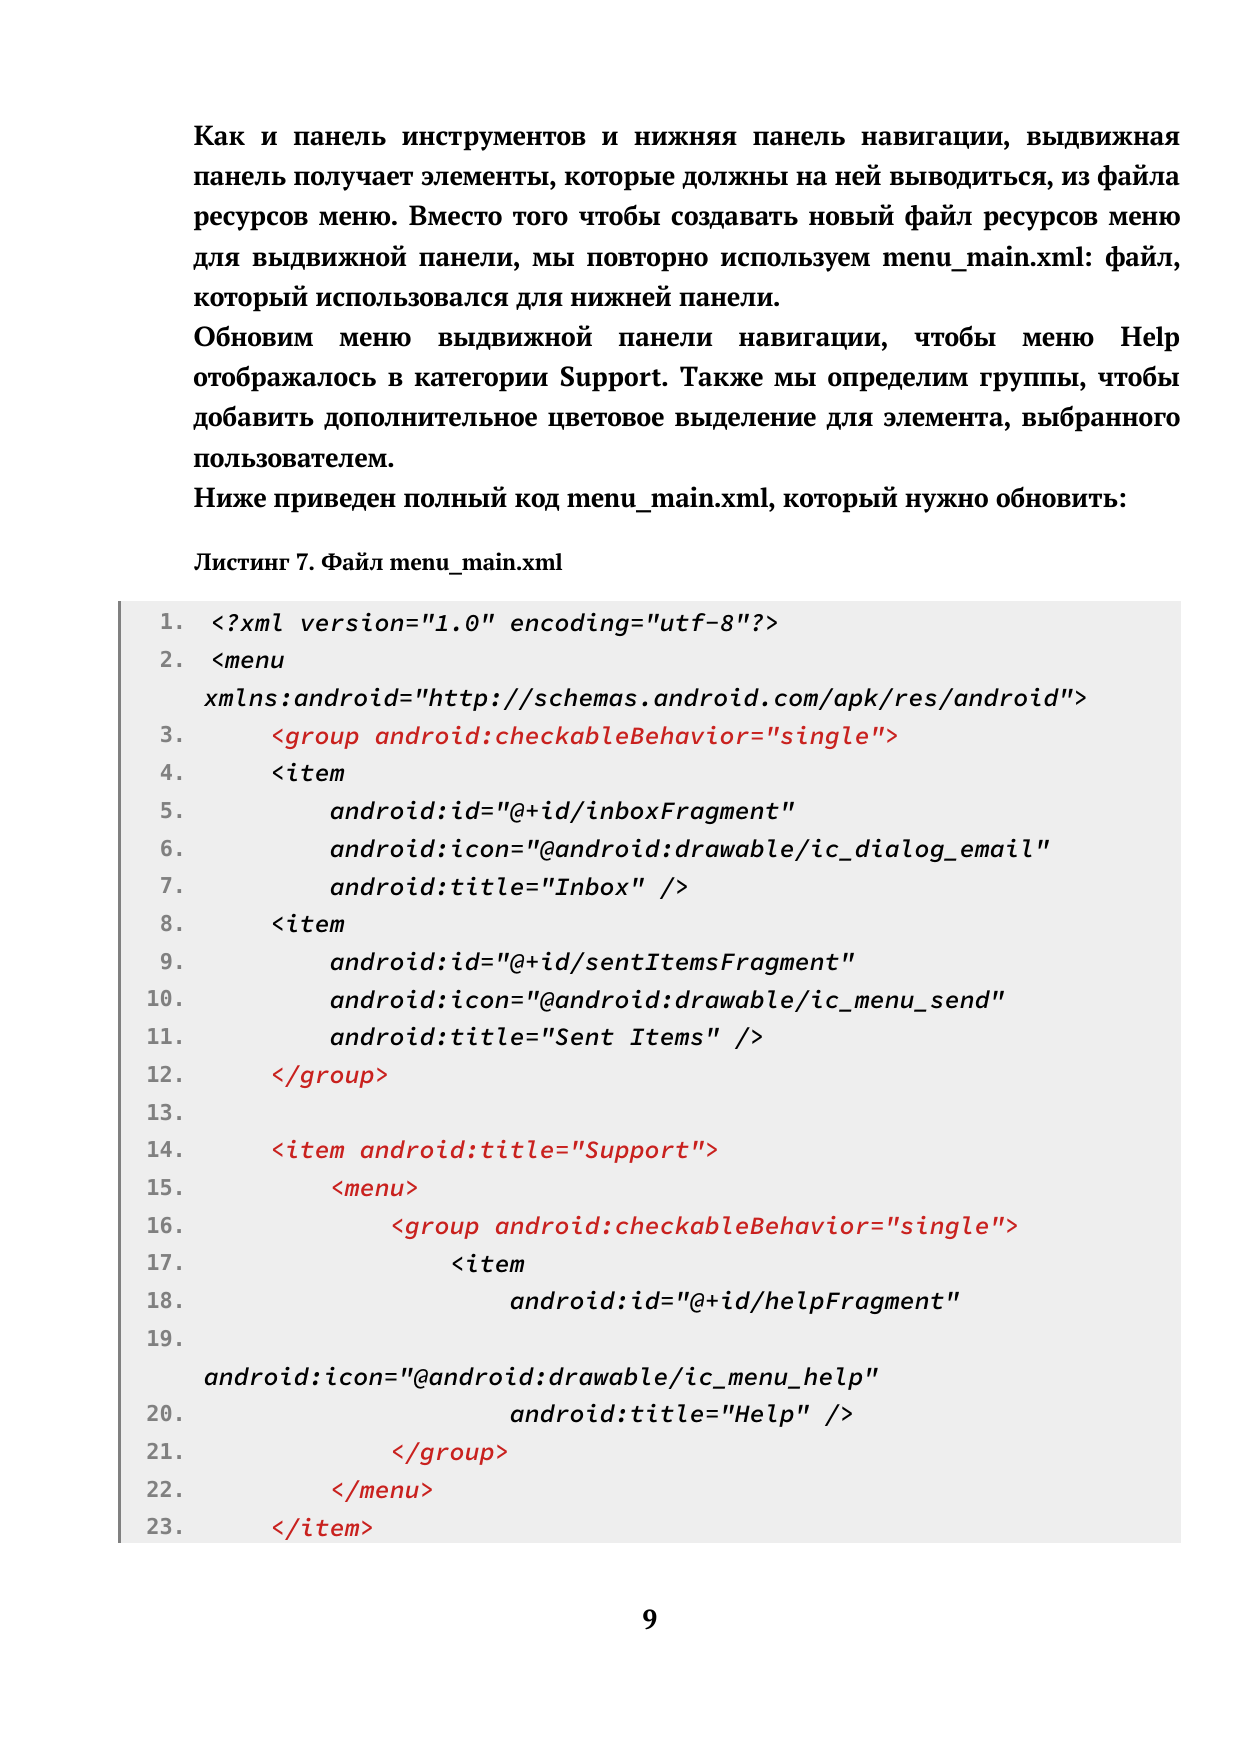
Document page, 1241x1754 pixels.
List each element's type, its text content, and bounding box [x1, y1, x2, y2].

list Ниже приведен полный код menu_main.xml, который нужно обновить: [156, 480, 1181, 513]
list </group> [121, 1053, 1181, 1090]
list Как и панель инструментов и нижняя панель навигации, выдвижная панель получает элементы, которые должны на ней выводиться, из файла ресурсов меню. Вместо того чтобы создавать новый файл ресурсов меню для выдвижной панели, мы повторно используем menu_main.xml: файл, который использовался для нижней панели. [156, 118, 1181, 312]
list </group> [121, 1430, 1181, 1467]
list android:id="@+id/helpFragment" [121, 1279, 1181, 1317]
list <menu> [121, 1166, 1181, 1203]
list android:icon="@android:drawable/ic_menu_send" [121, 978, 1181, 1015]
list <item android:title="Support"> [121, 1128, 1181, 1166]
list android:title="Inbox" /> [121, 864, 1181, 902]
list <item [121, 902, 1181, 939]
list android:title="Sent Items" /> [121, 1015, 1181, 1053]
list android:id="@+id/inboxFragment" [121, 789, 1181, 826]
list <item [121, 751, 1181, 789]
list Обновим меню выдвижной панели навигации, чтобы меню Help отображалось в категории Support. Также мы определим группы, чтобы добавить дополнительное цветовое выделение для элемента, выбранного пользователем. [156, 319, 1181, 473]
list android:id="@+id/sentItemsFragment" [121, 940, 1181, 977]
list <menu xmlns:android="http://schemas.android.com/apk/res/android"> [121, 638, 1181, 713]
list android:icon="@android:drawable/ic_menu_help" [121, 1317, 1181, 1392]
list Листинг 7. Файл menu_main.xml [156, 547, 1181, 576]
list </item> [121, 1506, 1181, 1543]
list <item [121, 1242, 1181, 1279]
list <group android:checkableBehavior="single"> [121, 714, 1181, 751]
list android:icon="@android:drawable/ic_dialog_email" [121, 827, 1181, 864]
list <group android:checkableBehavior="single"> [121, 1204, 1181, 1241]
list android:title="Help" /> [121, 1392, 1181, 1430]
list <?xml version="1.0" encoding="utf-8"?> [121, 601, 1181, 638]
list </menu> [121, 1468, 1181, 1505]
